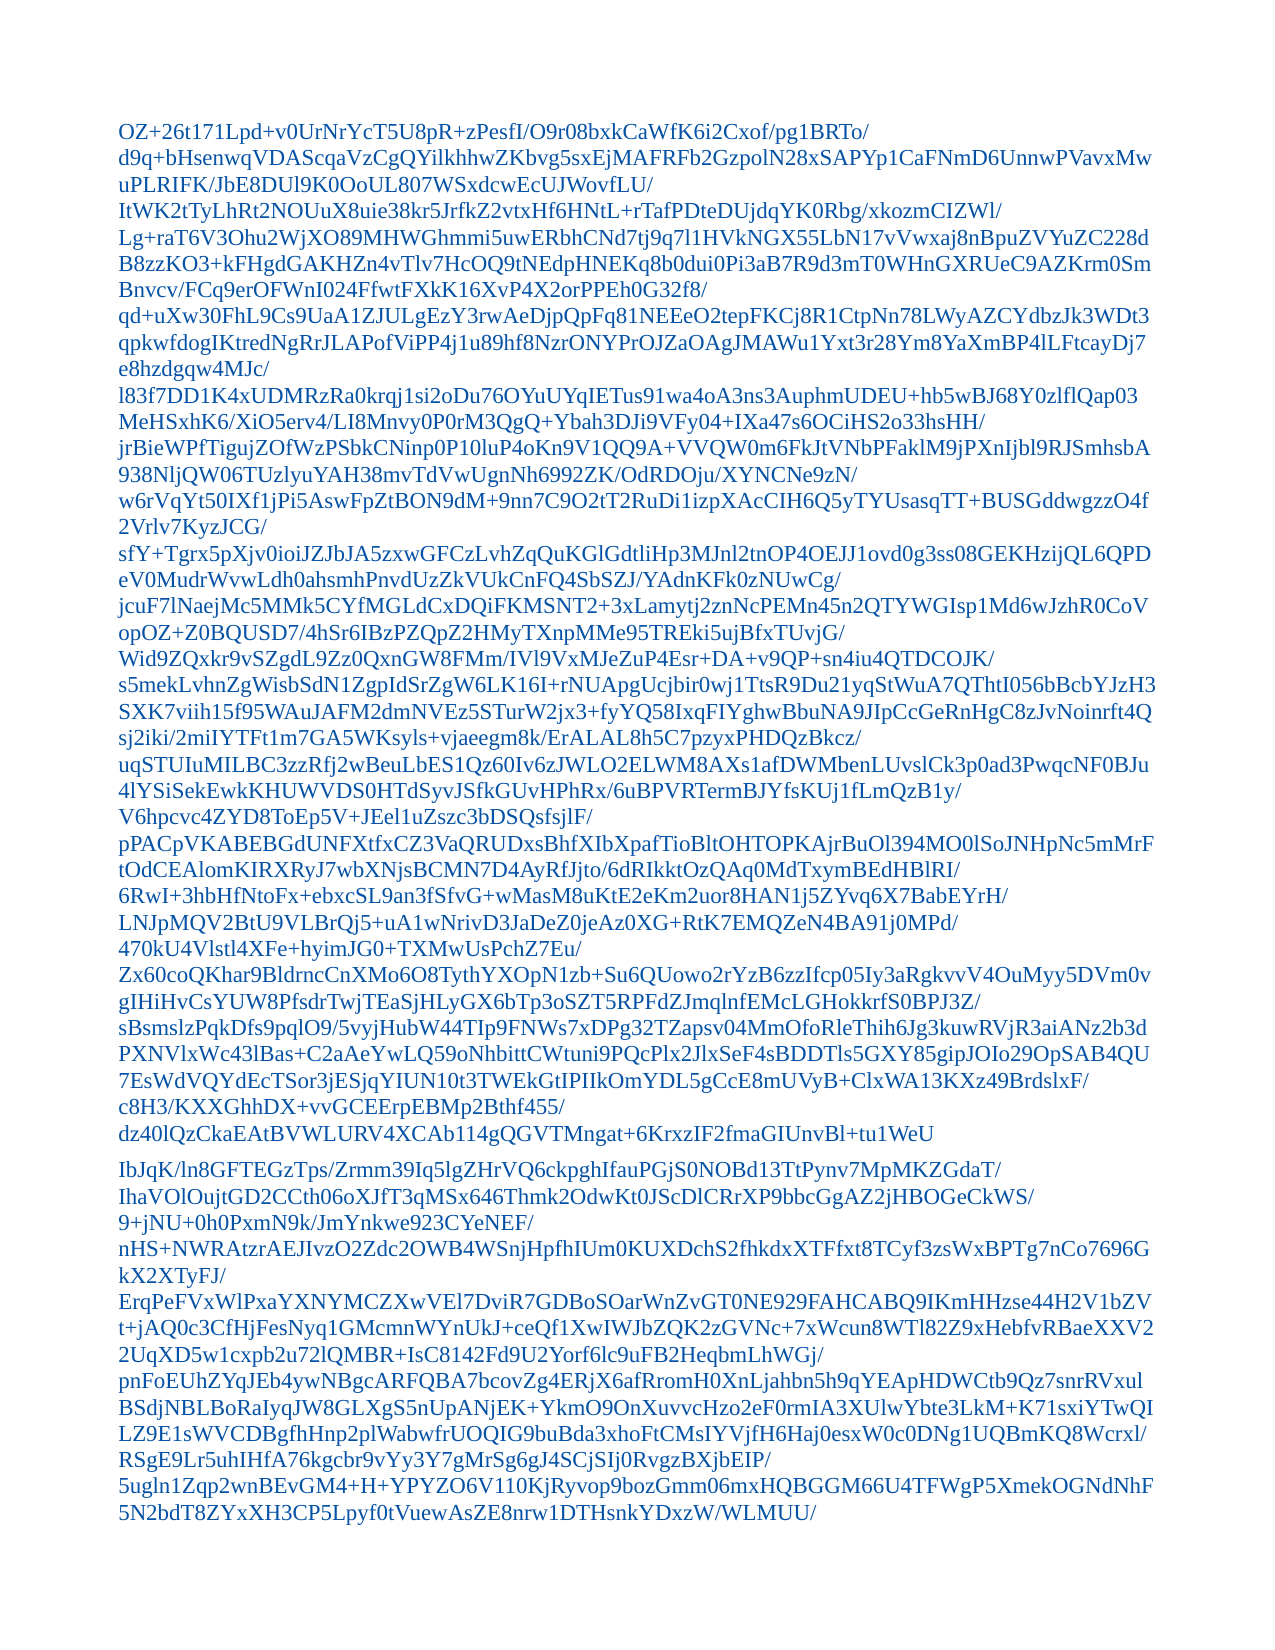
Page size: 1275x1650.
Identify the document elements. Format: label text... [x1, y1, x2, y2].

text IbJqK/ln8GFTEGzTps/Zrmm39Iq5lgZHrVQ6ckpghIfauPGjS0NOBd13TtPynv7MpMKZGdaT/IhaVOlOujtGD2CCth06oXJfT3qMSx646Thmk2OdwKt0JScDlCRrXP9bbcGgAZ2jHBOGeCkWS/9+jNU+0h0PxmN9k/JmYnkwe923CYeNEF/nHS+NWRAtzrAEJIvzO2Zdc2OWB4WSnjHpfhIUm0KUXDchS2fhkdxXTFfxt8TCyf3zsWxBPTg7nCo7696GkX2XTyFJ/ErqPeFVxWlPxaYXNYMCZXwVEl7DviR7GDBoSOarWnZvGT0NE929FAHCABQ9IKmHHzse44H2V1bZVt+jAQ0c3CfHjFesNyq1GMcmnWYnUkJ+ceQf1XwIWJbZQK2zGVNc+7xWcun8WTl82Z9xHebfvRBaeXXV22UqXD5w1cxpb2u72lQMBR+IsC8142Fd9U2Yorf6lc9uFB2HeqbmLhWGj/pnFoEUhZYqJEb4ywNBgcARFQBA7bcovZg4ERjX6afRromH0XnLjahbn5h9qYEApHDWCtb9Qz7snrRVxulBSdjNBLBoRaIyqJW8GLXgS5nUpANjEK+YkmO9OnXuvvcHzo2eF0rmIA3XUlwYbte3LkM+K71sxiYTwQILZ9E1sWVCDBgfhHnp2plWabwfrUOQIG9buBda3xhoFtCMsIYVjfH6Haj0esxW0c0DNg1UQBmKQ8Wcrxl/RSgE9Lr5uhIHfA76kgcbr9vYy3Y7gMrSg6gJ4SCjSIj0RvgzBXjbEIP/5ugln1Zqp2wnBEvGM4+H+YPYZO6V110KjRyvop9bozGmm06mxHQBGGM66U4TFWgP5XmekOGNdNhF5N2bdT8ZYxXH3CP5Lpyf0tVuewAsZE8nrw1DTHsnkYDxzW/WLMUU/ [118, 1156, 1157, 1525]
text OZ+26t171Lpd+v0UrNrYcT5U8pR+zPesfI/O9r08bxkCaWfK6i2Cxof/pg1BRTo/d9q+bHsenwqVDAScqaVzCgQYilkhhwZKbvg5sxEjMAFRFb2GzpolN28xSAPYp1CaFNmD6UnnwPVavxMwuPLRIFK/JbE8DUl9K0OoUL807WSxdcwEcUJWovfLU/ItWK2tTyLhRt2NOUuX8uie38kr5JrfkZ2vtxHf6HNtL+rTafPDteDUjdqYK0Rbg/xkozmCIZWl/Lg+raT6V3Ohu2WjXO89MHWGhmmi5uwERbhCNd7tj9q7l1HVkNGX55LbN17vVwxaj8nBpuZVYuZC228dB8zzKO3+kFHgdGAKHZn4vTlv7HcOQ9tNEdpHNEKq8b0dui0Pi3aB7R9d3mT0WHnGXRUeC9AZKrm0SmBnvcv/FCq9erOFWnI024FfwtFXkK16XvP4X2orPPEh0G32f8/qd+uXw30FhL9Cs9UaA1ZJULgEzY3rwAeDjpQpFq81NEEeO2tepFKCj8R1CtpNn78LWyAZCYdbzJk3WDt3qpkwfdogIKtredNgRrJLAPofViPP4j1u89hf8NzrONYPrOJZaOAgJMAWu1Yxt3r28Ym8YaXmBP4lLFtcayDj7e8hzdgqw4MJc/l83f7DD1K4xUDMRzRa0krqj1si2oDu76OYuUYqIETus91wa4oA3ns3AuphmUDEU+hb5wBJ68Y0zlflQap03MeHSxhK6/XiO5erv4/LI8Mnvy0P0rM3QgQ+Ybah3DJi9VFy04+IXa47s6OCiHS2o33hsHH/jrBieWPfTigujZOfWzPSbkCNinp0P10luP4oKn9V1QQ9A+VVQW0m6FkJtVNbPFaklM9jPXnIjbl9RJSmhsbA938NljQW06TUzlyuYAH38mvTdVwUgnNh6992ZK/OdRDOju/XYNCNe9zN/w6rVqYt50IXf1jPi5AswFpZtBON9dM+9nn7C9O2tT2RuDi1izpXAcCIH6Q5yTYUsasqTT+BUSGddwgzzO4f2Vrlv7KyzJCG/sfY+Tgrx5pXjv0ioiJZJbJA5zxwGFCzLvhZqQuKGlGdtliHp3MJnl2tnOP4OEJJ1ovd0g3ss08GEKHzijQL6QPDeV0MudrWvwLdh0ahsmhPnvdUzZkVUkCnFQ4SbSZJ/YAdnKFk0zNUwCg/jcuF7lNaejMc5MMk5CYfMGLdCxDQiFKMSNT2+3xLamytj2znNcPEMn45n2QTYWGIsp1Md6wJzhR0CoVopOZ+Z0BQUSD7/4hSr6IBzPZQpZ2HMyTXnpMMe95TREki5ujBfxTUvjG/Wid9ZQxkr9vSZgdL9Zz0QxnGW8FMm/IVl9VxMJeZuP4Esr+DA+v9QP+sn4iu4QTDCOJK/s5mekLvhnZgWisbSdN1ZgpIdSrZgW6LK16I+rNUApgUcjbir0wj1TtsR9Du21yqStWuA7QThtI056bBcbYJzH3SXK7viih15f95WAuJAFM2dmNVEz5STurW2jx3+fyYQ58IxqFIYghwBbuNA9JIpCcGeRnHgC8zJvNoinrft4Qsj2iki/2miIYTFt1m7GA5WKsyls+vjaeegm8k/ErALAL8h5C7pzyxPHDQzBkcz/uqSTUIuMILBC3zzRfj2wBeuLbES1Qz60Iv6zJWLO2ELWM8AXs1afDWMbenLUvslCk3p0ad3PwqcNF0BJu4lYSiSekEwkKHUWVDS0HTdSyvJSfkGUvHPhRx/6uBPVRTermBJYfsKUj1fLmQzB1y/V6hpcvc4ZYD8ToEp5V+JEel1uZszc3bDSQsfsjlF/pPACpVKABEBGdUNFXtfxCZ3VaQRUDxsBhfXIbXpafTioBltOHTOPKAjrBuOl394MO0lSoJNHpNc5mMrFtOdCEAlomKIRXRyJ7wbXNjsBCMN7D4AyRfJjto/6dRIkktOzQAq0MdTxymBEdHBlRI/6RwI+3hbHfNtoFx+ebxcSL9an3fSfvG+wMasM8uKtE2eKm2uor8HAN1j5ZYvq6X7BabEYrH/LNJpMQV2BtU9VLBrQj5+uA1wNrivD3JaDeZ0jeAz0XG+RtK7EMQZeN4BA91j0MPd/470kU4Vlstl4XFe+hyimJG0+TXMwUsPchZ7Eu/Zx60coQKhar9BldrncCnXMo6O8TythYXOpN1zb+Su6QUowo2rYzB6zzIfcp05Iy3aRgkvvV4OuMyy5DVm0vgIHiHvCsYUW8PfsdrTwjTEaSjHLyGX6bTp3oSZT5RPFdZJmqlnfEMcLGHokkrfS0BPJ3Z/sBsmslzPqkDfs9pqlO9/5vyjHubW44TIp9FNWs7xDPg32TZapsv04MmOfoRleThih6Jg3kuwRVjR3aiANz2b3dPXNVlxWc43lBas+C2aAeYwLQ59oNhbittCWtuni9PQcPlx2JlxSeF4sBDDTls5GXY85gipJOIo29OpSAB4QU7EsWdVQYdEcTSor3jESjqYIUN10t3TWEkGtIPIIkOmYDL5gCcE8mUVyB+ClxWA13KXz49BrdslxF/c8H3/KXXGhhDX+vvGCEErpEBMp2Bthf455/dz40lQzCkaEAtBVWLURV4XCAb114gQGVTMngat+6KrxzIF2fmaGIUnvBl+tu1WeU [118, 118, 1157, 1146]
